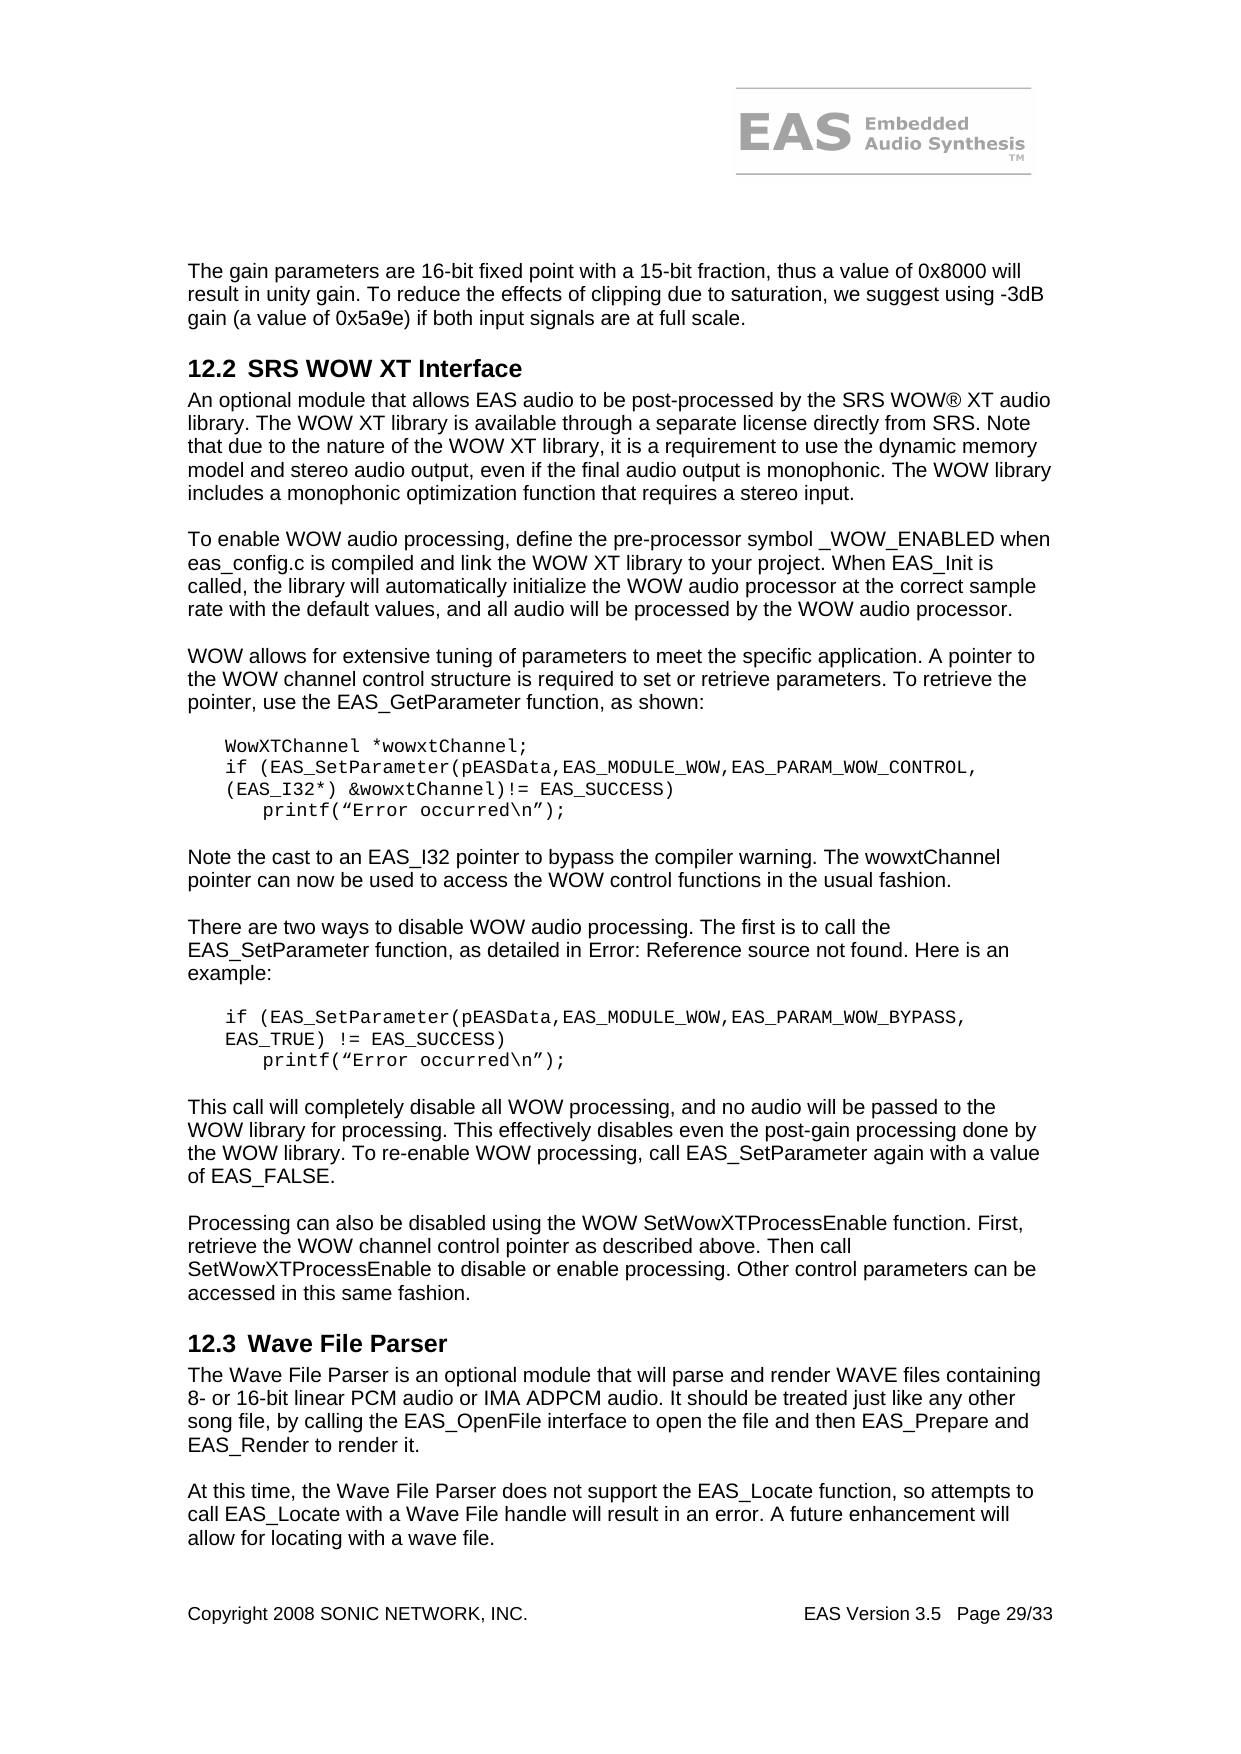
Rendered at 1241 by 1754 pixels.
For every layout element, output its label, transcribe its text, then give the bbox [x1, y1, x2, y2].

text An optional module that allows EAS audio to be post-processed by the SRS WOW® XT audio library. The WOW XT library is available through a separate license directly from SRS. Note that due to the nature of the WOW XT library, it is a requirement to use the dynamic memory model and stereo audio output, even if the final audio output is monophonic. The WOW library includes a monophonic optimization function that requires a stereo input. [187, 389, 1053, 505]
text if (EAS_SetParameter(pEASData,EAS_MODULE_WOW,EAS_PARAM_WOW_CONTROL, [225, 758, 1053, 779]
subtitle SRS WOW XT Interface [187, 354, 1053, 382]
picture [732, 84, 1037, 181]
text WOW allows for extensive tuning of parameters to meet the specific application. A pointer to the WOW channel control structure is required to set or retrieve parameters. To retrieve the pointer, use the EAS_GetParameter function, as shown: [187, 644, 1053, 714]
text There are two ways to disable WOW audio processing. The first is to call the EAS_SetParameter function, as detailed in . Here is an example: [187, 915, 1053, 985]
text printf(“Error occurred\n”); [225, 1051, 1053, 1072]
text if (EAS_SetParameter(pEASData,EAS_MODULE_WOW,EAS_PARAM_WOW_BYPASS, [225, 1008, 1053, 1029]
text Processing can also be disabled using the WOW SetWowXTProcessEnable function. First, retrieve the WOW channel control pointer as described above. Then call SetWowXTProcessEnable to disable or enable processing. Other control parameters can be accessed in this same fashion. [187, 1211, 1053, 1304]
text (EAS_I32*) &wowxtChannel)!= EAS_SUCCESS) [225, 779, 1053, 801]
text To enable WOW audio processing, define the pre-processor symbol _WOW_ENABLED when eas_config.c is compiled and link the WOW XT library to your project. When EAS_Init is called, the library will automatically initialize the WOW audio processor at the correct sample rate with the default values, and all audio will be processed by the WOW audio processor. [187, 528, 1053, 621]
text EAS_TRUE) != EAS_SUCCESS) [225, 1029, 1053, 1051]
text WowXTChannel *wowxtChannel; [225, 737, 1053, 758]
text This call will completely disable all WOW processing, and no audio will be passed to the WOW library for processing. This effectively disables even the post-gain processing done by the WOW library. To re-enable WOW processing, call EAS_SetParameter again with a value of EAS_FALSE. [187, 1095, 1053, 1188]
text The gain parameters are 16-bit fixed point with a 15-bit fraction, thus a value of 0x8000 will result in unity gain. To reduce the effects of clipping due to saturation, we suggest using -3dB gain (a value of 0x5a9e) if both input signals are at full scale. [187, 260, 1053, 329]
text The Wave File Parser is an optional module that will parse and render WAVE files containing 8- or 16-bit linear PCM audio or IMA ADPCM audio. It should be treated just like any other song file, by calling the EAS_OpenFile interface to open the file and then EAS_Prepare and EAS_Render to render it. [187, 1363, 1053, 1456]
text printf(“Error occurred\n”); [225, 801, 1053, 822]
subtitle Wave File Parser [187, 1329, 1053, 1357]
text Note the cast to an EAS_I32 pointer to bypass the compiler warning. The wowxtChannel pointer can now be used to access the WOW control functions in the usual fashion. [187, 846, 1053, 892]
text At this time, the Wave File Parser does not support the EAS_Locate function, so attempts to call EAS_Locate with a Wave File handle will result in an error. A future enhancement will allow for locating with a wave file. [187, 1480, 1053, 1549]
